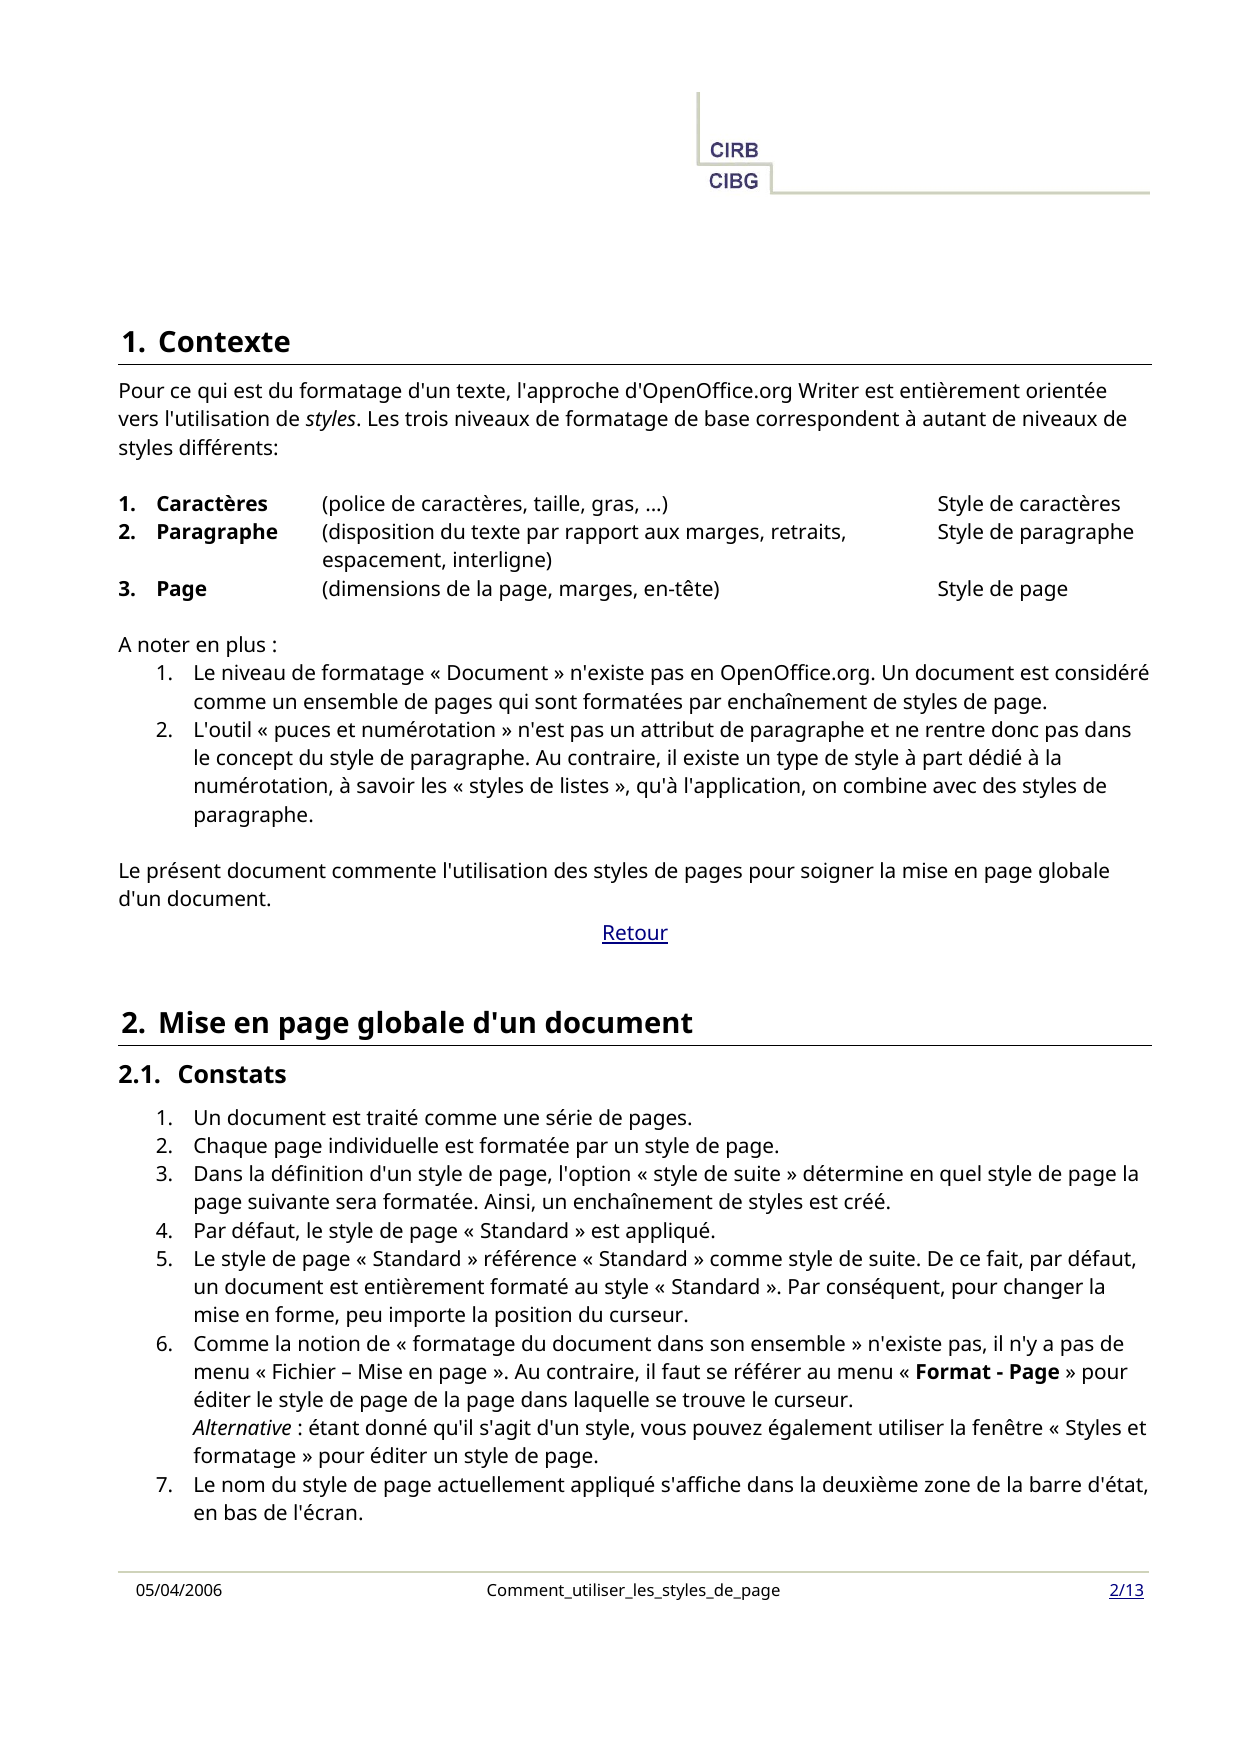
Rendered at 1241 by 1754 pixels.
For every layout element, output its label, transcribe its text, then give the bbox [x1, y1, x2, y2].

list Le nom du style de page actuellement appliqué s'affiche dans la deuxième zone de la barre d'état, en bas de l'écran. [156, 1470, 1152, 1526]
table_cell Page [118, 574, 322, 602]
list Un document est traité comme une série de pages. [156, 1103, 1152, 1131]
table_cell (dimensions de la page, marges, en-tête) [322, 574, 937, 602]
table_cell Style de page [937, 574, 1152, 602]
table_header Caractères [118, 489, 322, 517]
text A noter en plus : [118, 630, 1152, 658]
subtitle Contexte [118, 319, 1152, 364]
list Le niveau de formatage « Document » n'existe pas en OpenOffice.org. Un document est considéré comme un ensemble de pages qui sont formatées par enchaînement de styles de page. [156, 658, 1152, 715]
list Par défaut, le style de page « Standard » est appliqué. [156, 1216, 1152, 1244]
list Comme la notion de « formatage du document dans son ensemble » n'existe pas, il n'y a pas de menu « Fichier – Mise en page ». Au contraire, il faut se référer au menu « Format - Page » pour éditer le style de page de la page dans laquelle se trouve le curseur. [156, 1329, 1152, 1413]
list L'outil « puces et numérotation » n'est pas un attribut de paragraphe et ne rentre donc pas dans le concept du style de paragraphe. Au contraire, il existe un type de style à part dédié à la numérotation, à savoir les « styles de listes », qu'à l'application, on combine avec des styles de paragraphe. [156, 715, 1152, 828]
list Alternative : étant donné qu'il s'agit d'un style, vous pouvez également utiliser la fenêtre « Styles et formatage » pour éditer un style de page. [156, 1413, 1152, 1470]
list Chaque page individuelle est formatée par un style de page. [156, 1131, 1152, 1159]
table_cell Style de paragraphe [937, 518, 1152, 574]
text Pour ce qui est du formatage d'un texte, l'approche d'OpenOffice.org Writer est entièrement orientée vers l'utilisation de styles. Les trois niveaux de formatage de base correspondent à autant de niveaux de styles différents: [118, 376, 1152, 461]
table_cell (disposition du texte par rapport aux marges, retraits, espacement, interligne) [322, 518, 937, 574]
text Le présent document commente l'utilisation des styles de pages pour soigner la mise en page globale d'un document. [118, 856, 1152, 913]
table_header Style de caractères [937, 489, 1152, 517]
table_header Retour [118, 913, 1152, 952]
picture [609, 92, 1150, 214]
subtitle Constats [118, 1057, 1152, 1091]
list Dans la définition d'un style de page, l'option « style de suite » détermine en quel style de page la page suivante sera formatée. Ainsi, un enchaînement de styles est créé. [156, 1159, 1152, 1216]
table_header (police de caractères, taille, gras, ...) [322, 489, 937, 517]
list Le style de page « Standard » référence « Standard » comme style de suite. De ce fait, par défaut, un document est entièrement formaté au style « Standard ». Par conséquent, pour changer la mise en forme, peu importe la position du curseur. [156, 1244, 1152, 1329]
subtitle Mise en page globale d'un document [118, 999, 1152, 1045]
table_cell Paragraphe [118, 518, 322, 574]
